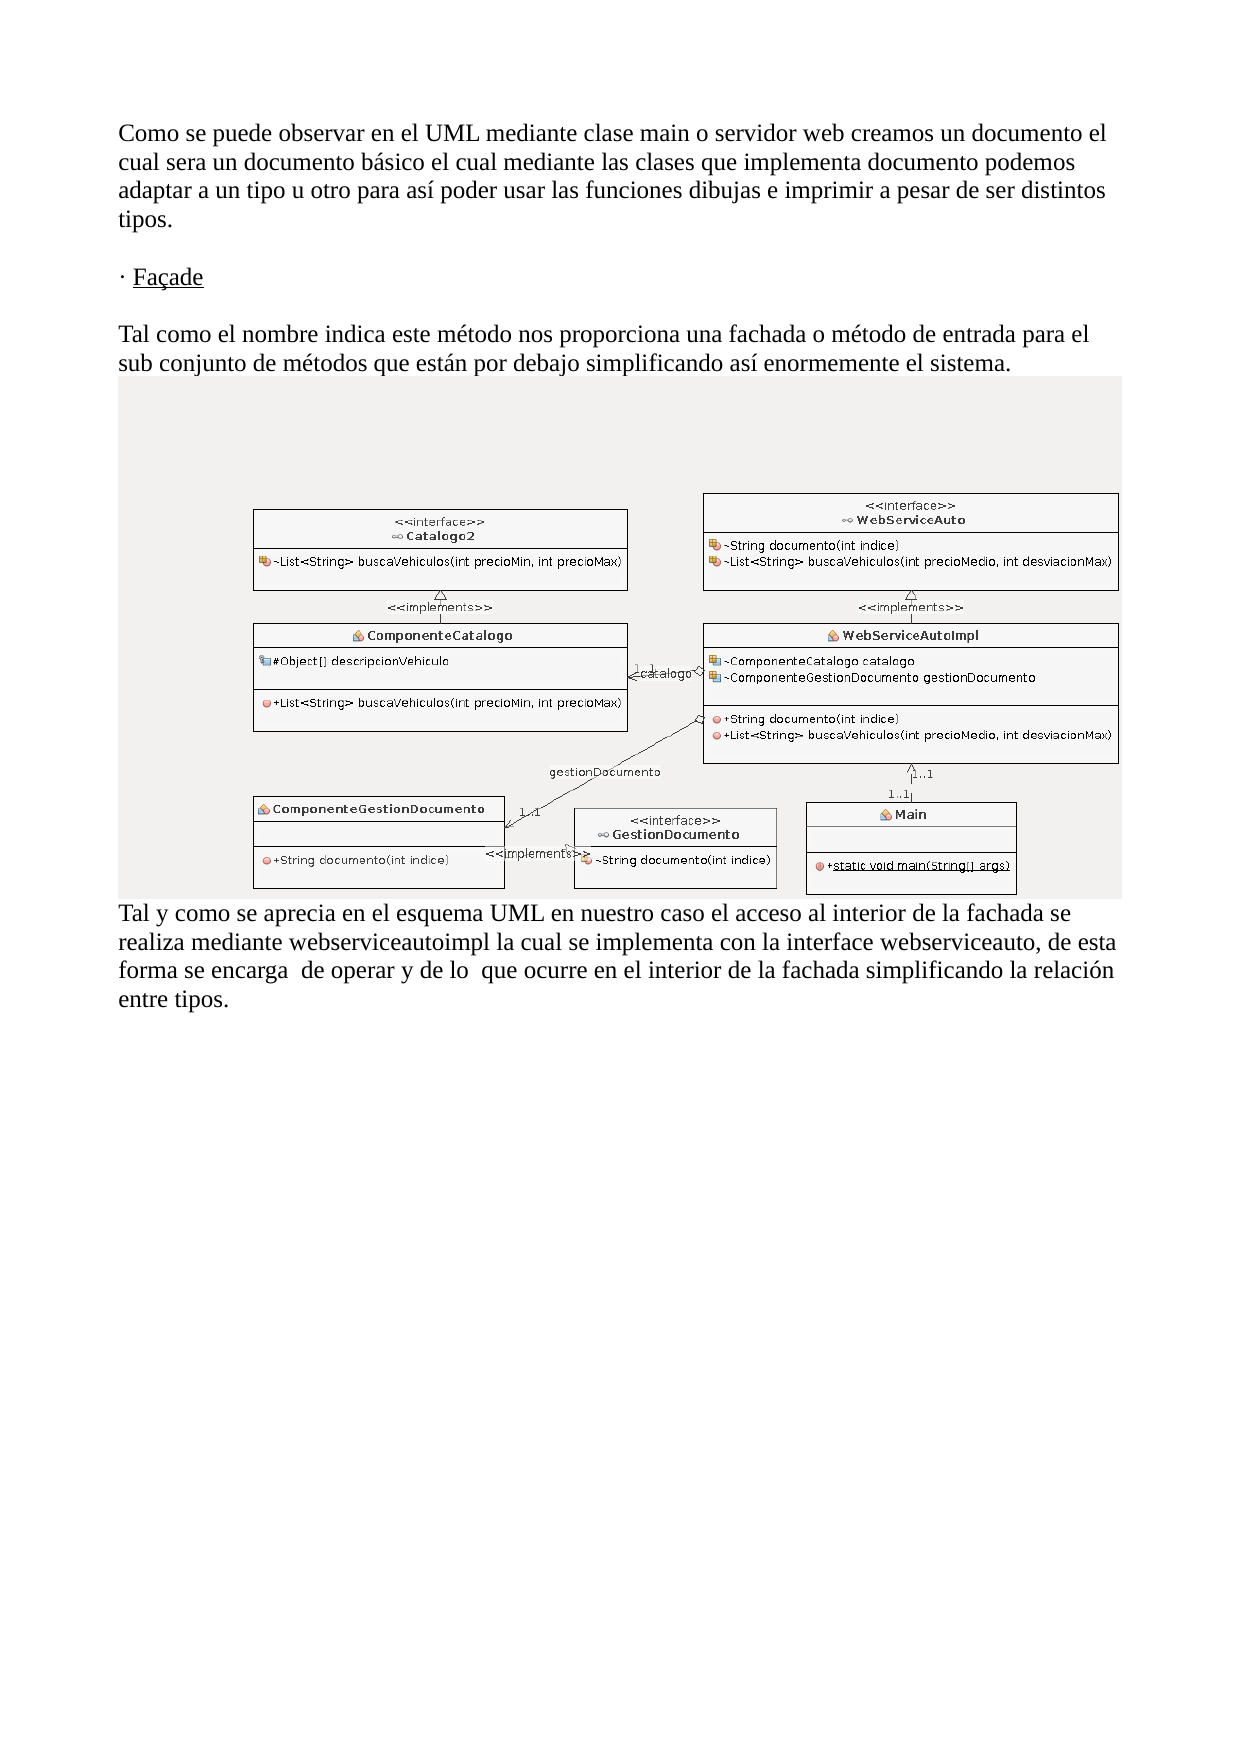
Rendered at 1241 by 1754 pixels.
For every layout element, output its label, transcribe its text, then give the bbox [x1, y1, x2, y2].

text · Façade [118, 262, 1122, 291]
text Tal y como se aprecia en el esquema UML en nuestro caso el acceso al interior de la fachada se realiza mediante webserviceautoimpl la cual se implementa con la interface webserviceauto, de esta forma se encarga de operar y de lo que ocurre en el interior de la fachada simplificando la relación entre tipos. [118, 899, 1122, 1013]
text Como se puede observar en el UML mediante clase main o servidor web creamos un documento el cual sera un documento básico el cual mediante las clases que implementa documento podemos adaptar a un tipo u otro para así poder usar las funciones dibujas e imprimir a pesar de ser distintos tipos. [118, 118, 1122, 233]
picture [118, 376, 1123, 899]
text Tal como el nombre indica este método nos proporciona una fachada o método de entrada para el sub conjunto de métodos que están por debajo simplificando así enormemente el sistema. [118, 319, 1122, 376]
